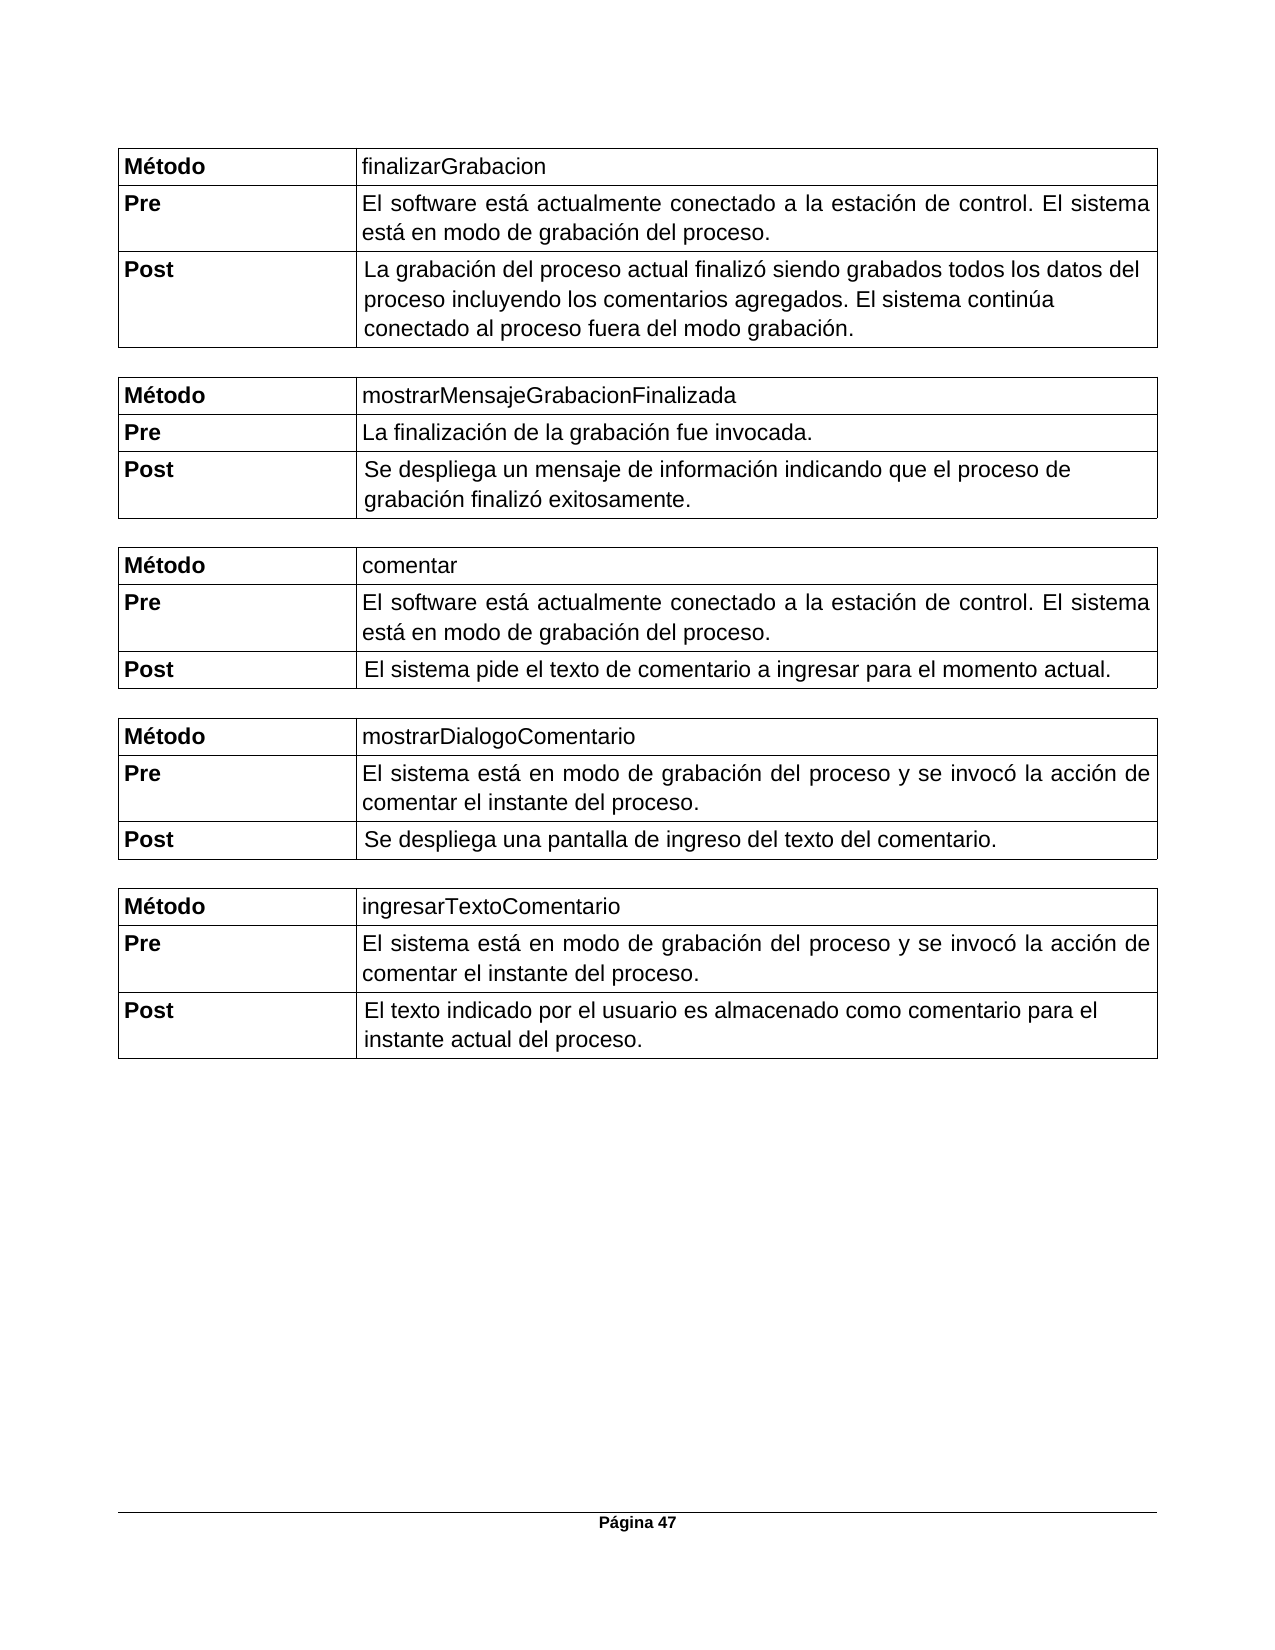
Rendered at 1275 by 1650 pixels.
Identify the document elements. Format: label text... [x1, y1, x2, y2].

table_cell Post [119, 822, 356, 858]
table_cell El texto indicado por el usuario es almacenado como comentario para el instante actual del proceso. [357, 993, 1157, 1058]
table_cell El software está actualmente conectado a la estación de control. El sistema está en modo de grabación del proceso. [357, 186, 1157, 251]
table_cell El sistema está en modo de grabación del proceso y se invocó la acción de comentar el instante del proceso. [357, 756, 1157, 821]
table_cell La grabación del proceso actual finalizó siendo grabados todos los datos del proceso incluyendo los comentarios agregados. El sistema continúa conectado al proceso fuera del modo grabación. [357, 252, 1157, 347]
table_cell Post [119, 652, 356, 688]
table_cell Se despliega un mensaje de información indicando que el proceso de grabación finalizó exitosamente. [357, 452, 1157, 518]
table_header mostrarMensajeGrabacionFinalizada [357, 378, 1157, 414]
table_header mostrarDialogoComentario [357, 719, 1157, 755]
table_cell Pre [119, 926, 356, 992]
table_cell Post [119, 252, 356, 347]
table_header ingresarTextoComentario [357, 889, 1157, 925]
table_cell Post [119, 452, 356, 518]
table_header Método [119, 719, 356, 755]
table_cell Post [119, 993, 356, 1058]
table_header Método [119, 149, 356, 185]
table_cell Pre [119, 585, 356, 651]
table_cell La finalización de la grabación fue invocada. [357, 415, 1157, 451]
table_cell Pre [119, 415, 356, 451]
table_header comentar [357, 548, 1157, 584]
table_cell El software está actualmente conectado a la estación de control. El sistema está en modo de grabación del proceso. [357, 585, 1157, 651]
table_header Método [119, 889, 356, 925]
table_cell Se despliega una pantalla de ingreso del texto del comentario. [357, 822, 1157, 858]
table_header Método [119, 378, 356, 414]
table_cell Pre [119, 186, 356, 251]
table_cell El sistema está en modo de grabación del proceso y se invocó la acción de comentar el instante del proceso. [357, 926, 1157, 992]
table_cell Pre [119, 756, 356, 821]
table_cell El sistema pide el texto de comentario a ingresar para el momento actual. [357, 652, 1157, 688]
table_header Método [119, 548, 356, 584]
table_header finalizarGrabacion [357, 149, 1157, 185]
